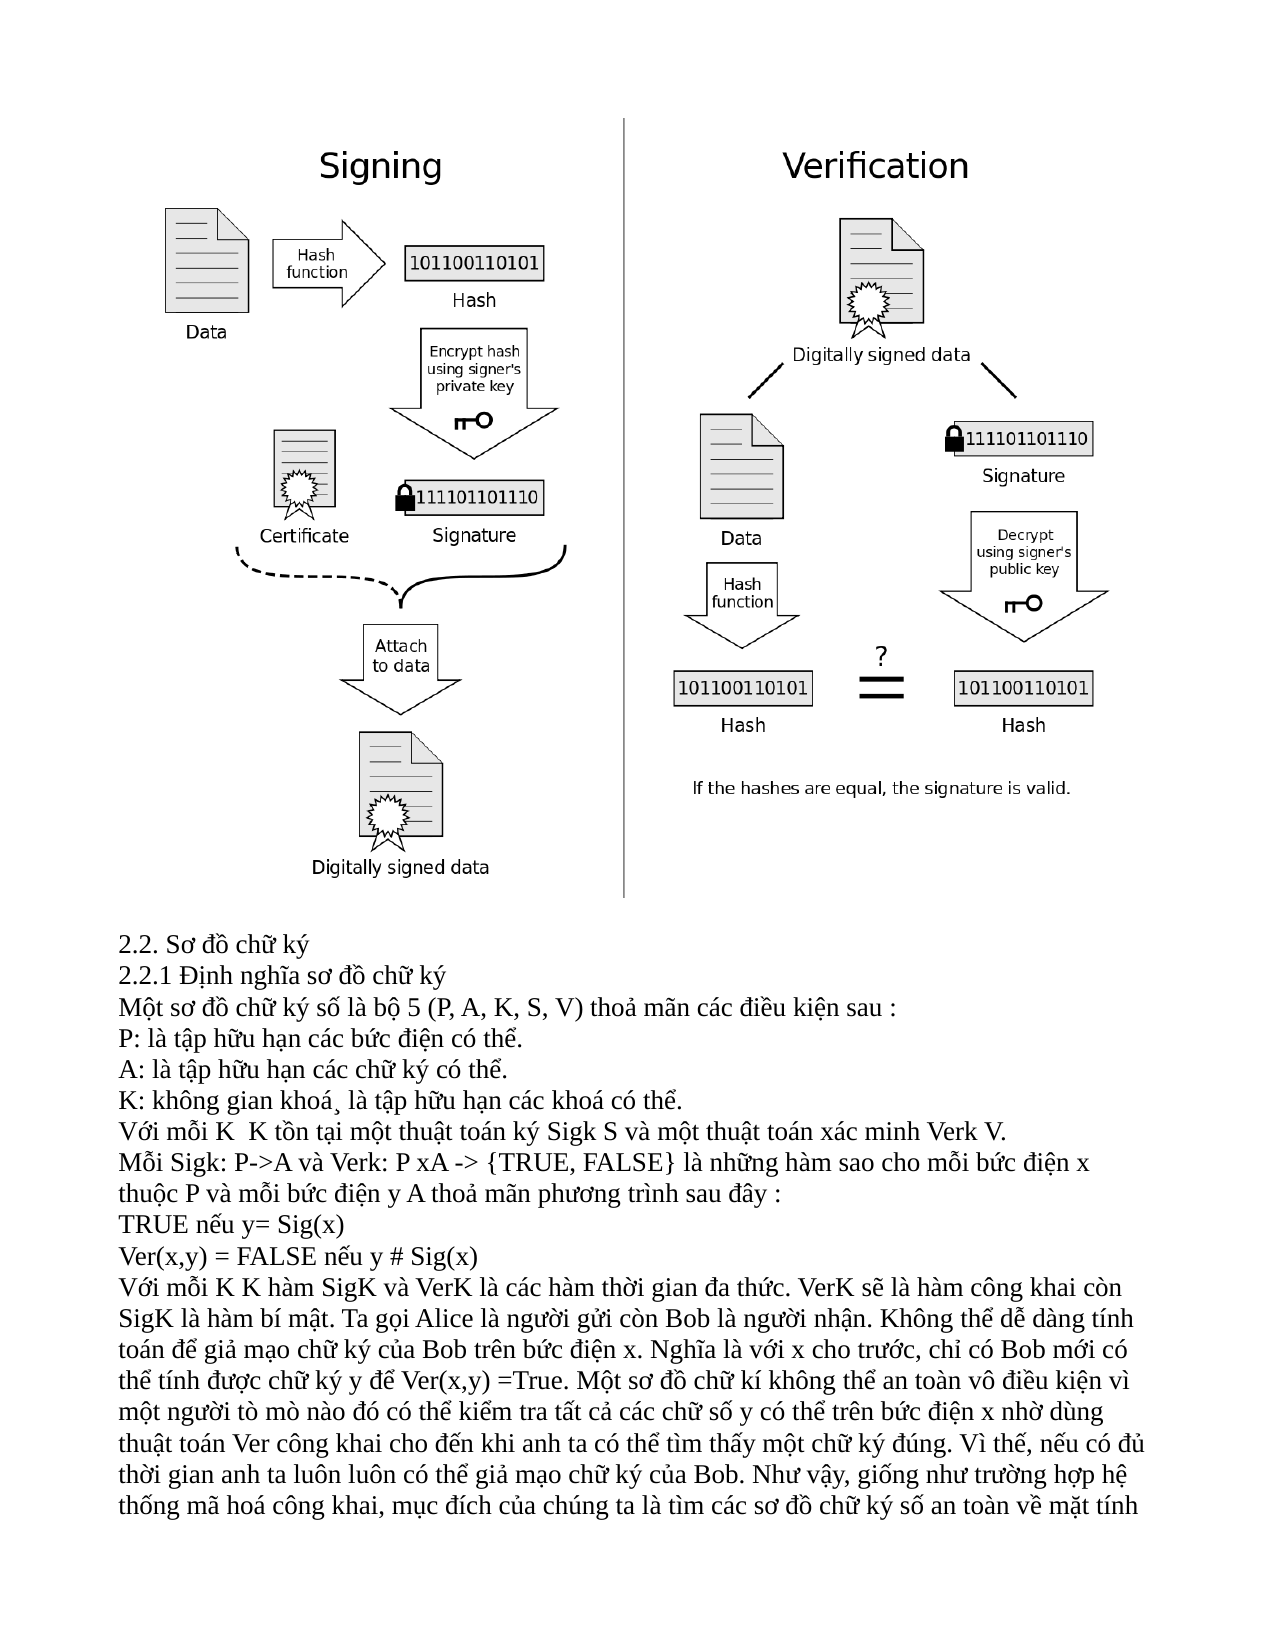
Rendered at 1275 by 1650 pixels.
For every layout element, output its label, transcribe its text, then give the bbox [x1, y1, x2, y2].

text Ver(x,y) = FALSE nếu y # Sig(x) [118, 1240, 1157, 1271]
text Một sơ đồ chữ ký số là bộ 5 (P, A, K, S, V) thoả mãn các điều kiện sau : [118, 991, 1157, 1022]
text Mỗi Sigk: P->A và Verk: P xA -> {TRUE, FALSE} là những hàm sao cho mỗi bức điện x thuộc P và mỗi bức điện y A thoả mãn phương trình sau đây : [118, 1146, 1157, 1209]
text P: là tập hữu hạn các bức điện có thể. [118, 1022, 1157, 1053]
picture [118, 118, 1157, 898]
text 2.2.1 Định nghĩa sơ đồ chữ ký [118, 959, 1157, 991]
text A: là tập hữu hạn các chữ ký có thể. [118, 1053, 1157, 1084]
text Với mỗi K K tồn tại một thuật toán ký Sigk S và một thuật toán xác minh Verk V. [118, 1115, 1157, 1146]
text Với mỗi K K hàm SigK và VerK là các hàm thời gian đa thức. VerK sẽ là hàm công khai còn SigK là hàm bí mật. Ta gọi Alice là người gửi còn Bob là người nhận. Không thể dễ dàng tính toán để giả mạo chữ ký của Bob trên bức điện x. Nghĩa là với x cho trước, chỉ có Bob mới có thể tính được chữ ký y để Ver(x,y) =True. Một sơ đồ chữ kí không thể an toàn vô điều kiện vì một người tò mò nào đó có thể kiểm tra tất cả các chữ số y có thể trên bức điện x nhờ dùng thuật toán Ver công khai cho đến khi anh ta có thể tìm thấy một chữ ký đúng. Vì thế, nếu có đủ thời gian anh ta luôn luôn có thể giả mạo chữ ký của Bob. Như vậy, giống như trường hợp hệ thống mã hoá công khai, mục đích của chúng ta là tìm các sơ đồ chữ ký số an toàn về mặt tính [118, 1271, 1157, 1520]
text K: không gian khoá¸ là tập hữu hạn các khoá có thể. [118, 1084, 1157, 1115]
text 2.2. Sơ đồ chữ ký [118, 928, 1157, 959]
text TRUE nếu y= Sig(x) [118, 1209, 1157, 1240]
